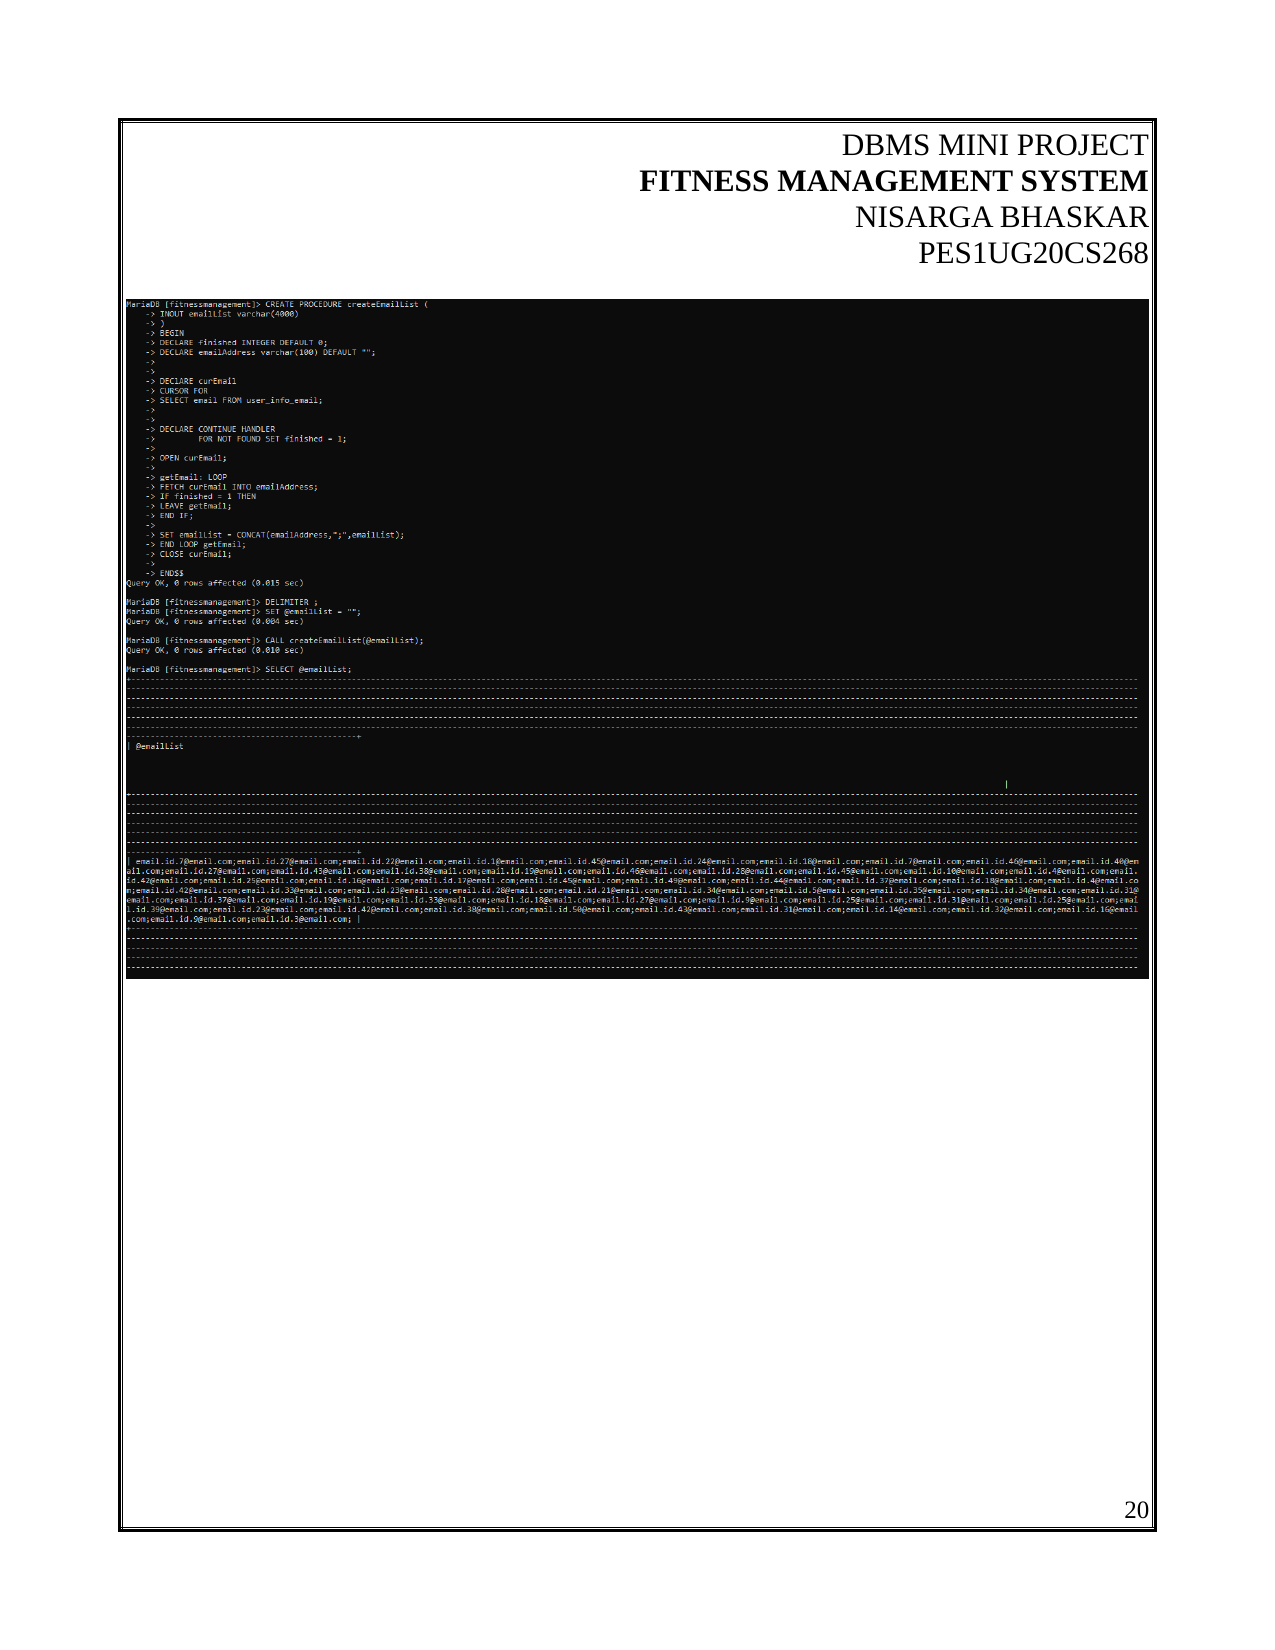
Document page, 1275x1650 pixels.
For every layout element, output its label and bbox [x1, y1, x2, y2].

picture [126, 299, 1149, 979]
